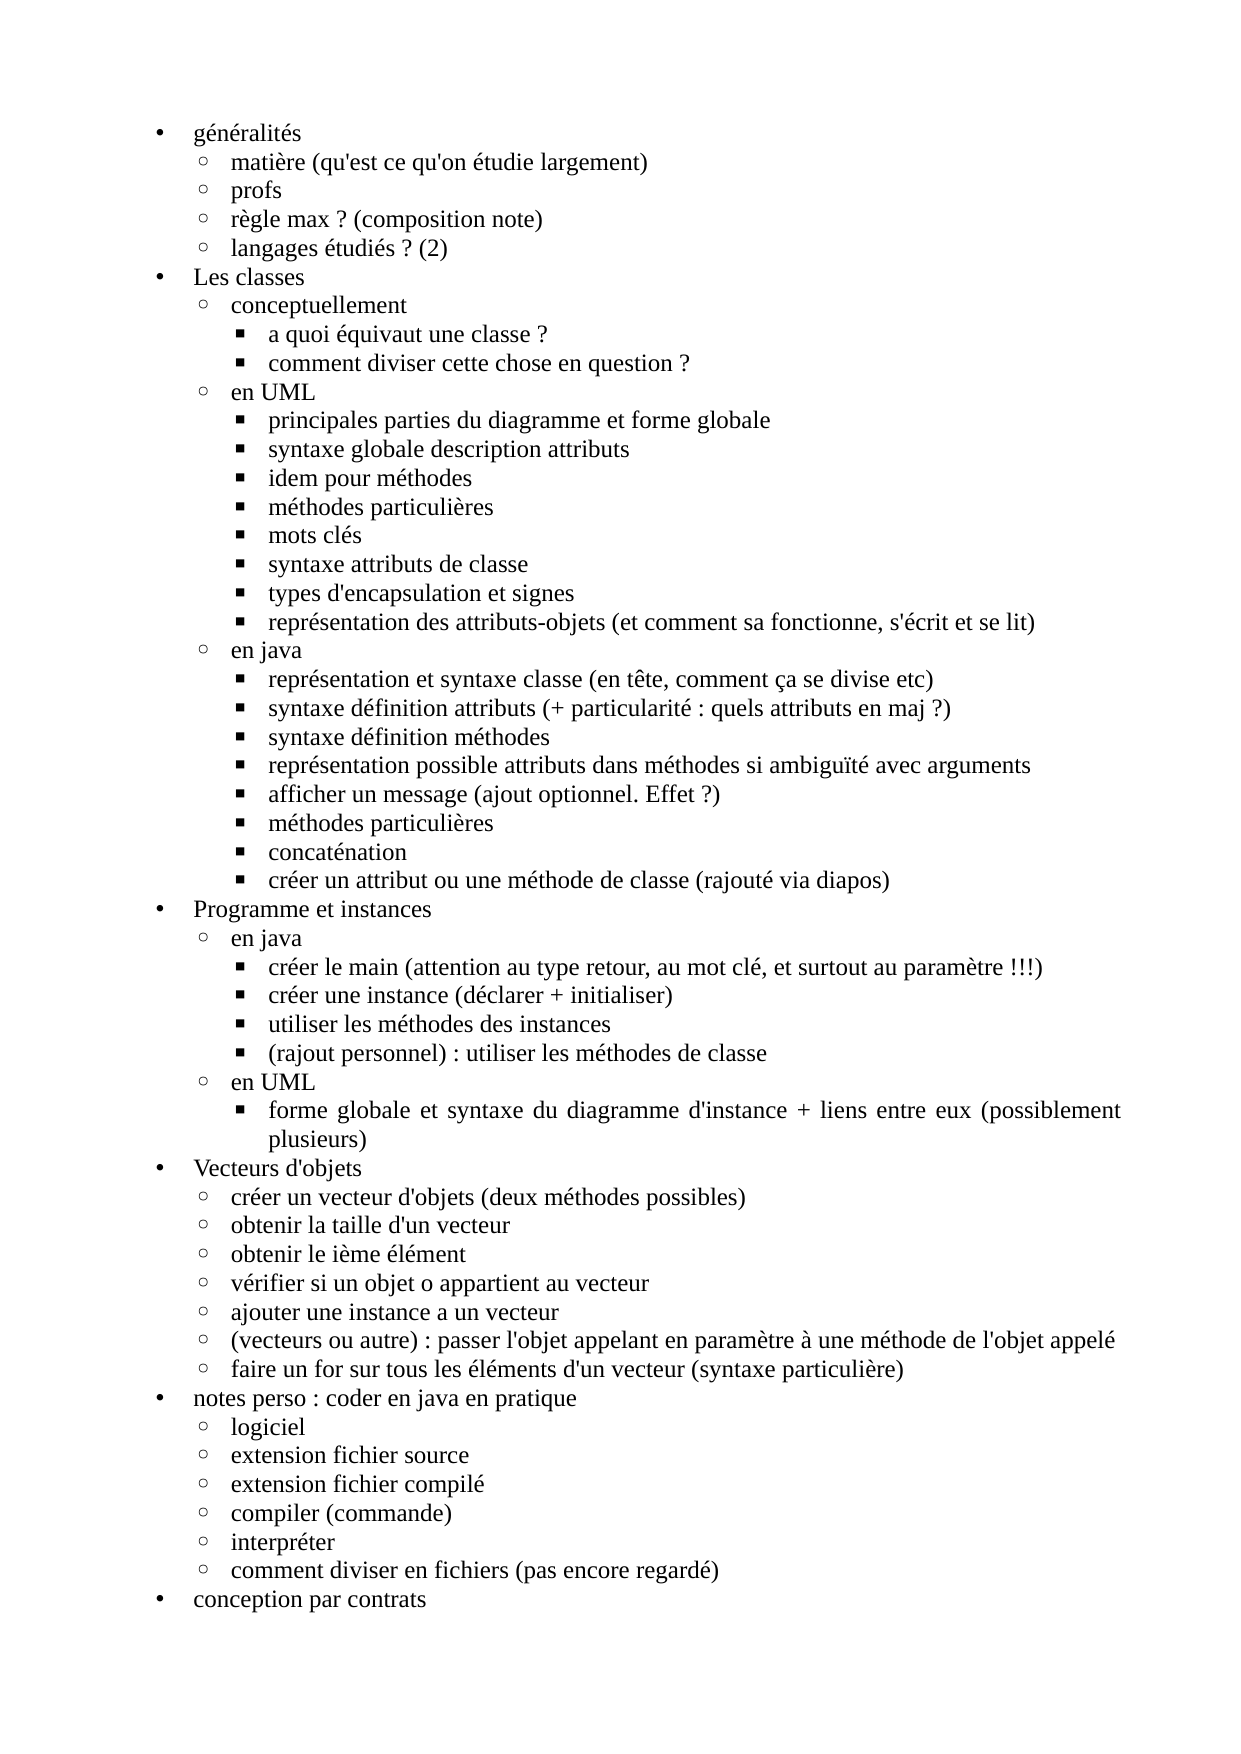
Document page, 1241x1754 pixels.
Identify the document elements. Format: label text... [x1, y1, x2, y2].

list en UML [193, 377, 1122, 406]
list interpréter [193, 1527, 1122, 1556]
list principales parties du diagramme et forme globale [231, 406, 1122, 434]
list conception par contrats [156, 1584, 1122, 1613]
list représentation des attributs-objets (et comment sa fonctionne, s'écrit et se lit) [231, 607, 1122, 636]
list créer le main (attention au type retour, au mot clé, et surtout au paramètre !!!) [231, 952, 1122, 981]
list afficher un message (ajout optionnel. Effet ?) [231, 779, 1122, 808]
list vérifier si un objet o appartient au vecteur [193, 1268, 1122, 1297]
list forme globale et syntaxe du diagramme d'instance + liens entre eux (possiblement plusieurs) [231, 1096, 1122, 1153]
list Programme et instances [156, 894, 1122, 923]
list comment diviser en fichiers (pas encore regardé) [193, 1556, 1122, 1584]
list concaténation [231, 837, 1122, 866]
list méthodes particulières [231, 492, 1122, 521]
list créer un vecteur d'objets (deux méthodes possibles) [193, 1182, 1122, 1211]
list représentation et syntaxe classe (en tête, comment ça se divise etc) [231, 664, 1122, 693]
list conceptuellement [193, 291, 1122, 319]
list créer un attribut ou une méthode de classe (rajouté via diapos) [231, 866, 1122, 894]
list syntaxe globale description attributs [231, 434, 1122, 463]
list mots clés [231, 521, 1122, 549]
list utiliser les méthodes des instances [231, 1009, 1122, 1038]
list règle max ? (composition note) [193, 204, 1122, 233]
list syntaxe définition méthodes [231, 722, 1122, 751]
list faire un for sur tous les éléments d'un vecteur (syntaxe particulière) [193, 1354, 1122, 1383]
list a quoi équivaut une classe ? [231, 319, 1122, 348]
list méthodes particulières [231, 808, 1122, 837]
list Les classes [156, 262, 1122, 291]
list obtenir la taille d'un vecteur [193, 1211, 1122, 1239]
list extension fichier compilé [193, 1469, 1122, 1498]
list profs [193, 176, 1122, 204]
list comment diviser cette chose en question ? [231, 348, 1122, 377]
list idem pour méthodes [231, 463, 1122, 492]
list logiciel [193, 1412, 1122, 1441]
list ajouter une instance a un vecteur [193, 1297, 1122, 1326]
list en java [193, 923, 1122, 952]
list obtenir le ième élément [193, 1239, 1122, 1268]
list notes perso : coder en java en pratique [156, 1383, 1122, 1412]
list (rajout personnel) : utiliser les méthodes de classe [231, 1038, 1122, 1067]
list matière (qu'est ce qu'on étudie largement) [193, 147, 1122, 176]
list types d'encapsulation et signes [231, 578, 1122, 607]
list syntaxe définition attributs (+ particularité : quels attributs en maj ?) [231, 693, 1122, 722]
list Vecteurs d'objets [156, 1153, 1122, 1182]
list compiler (commande) [193, 1498, 1122, 1527]
list en UML [193, 1067, 1122, 1096]
list en java [193, 636, 1122, 664]
list langages étudiés ? (2) [193, 233, 1122, 262]
list (vecteurs ou autre) : passer l'objet appelant en paramètre à une méthode de l'objet appelé [193, 1326, 1122, 1354]
list syntaxe attributs de classe [231, 549, 1122, 578]
list extension fichier source [193, 1441, 1122, 1469]
list représentation possible attributs dans méthodes si ambiguïté avec arguments [231, 751, 1122, 779]
list généralités [156, 118, 1122, 147]
list créer une instance (déclarer + initialiser) [231, 981, 1122, 1009]
